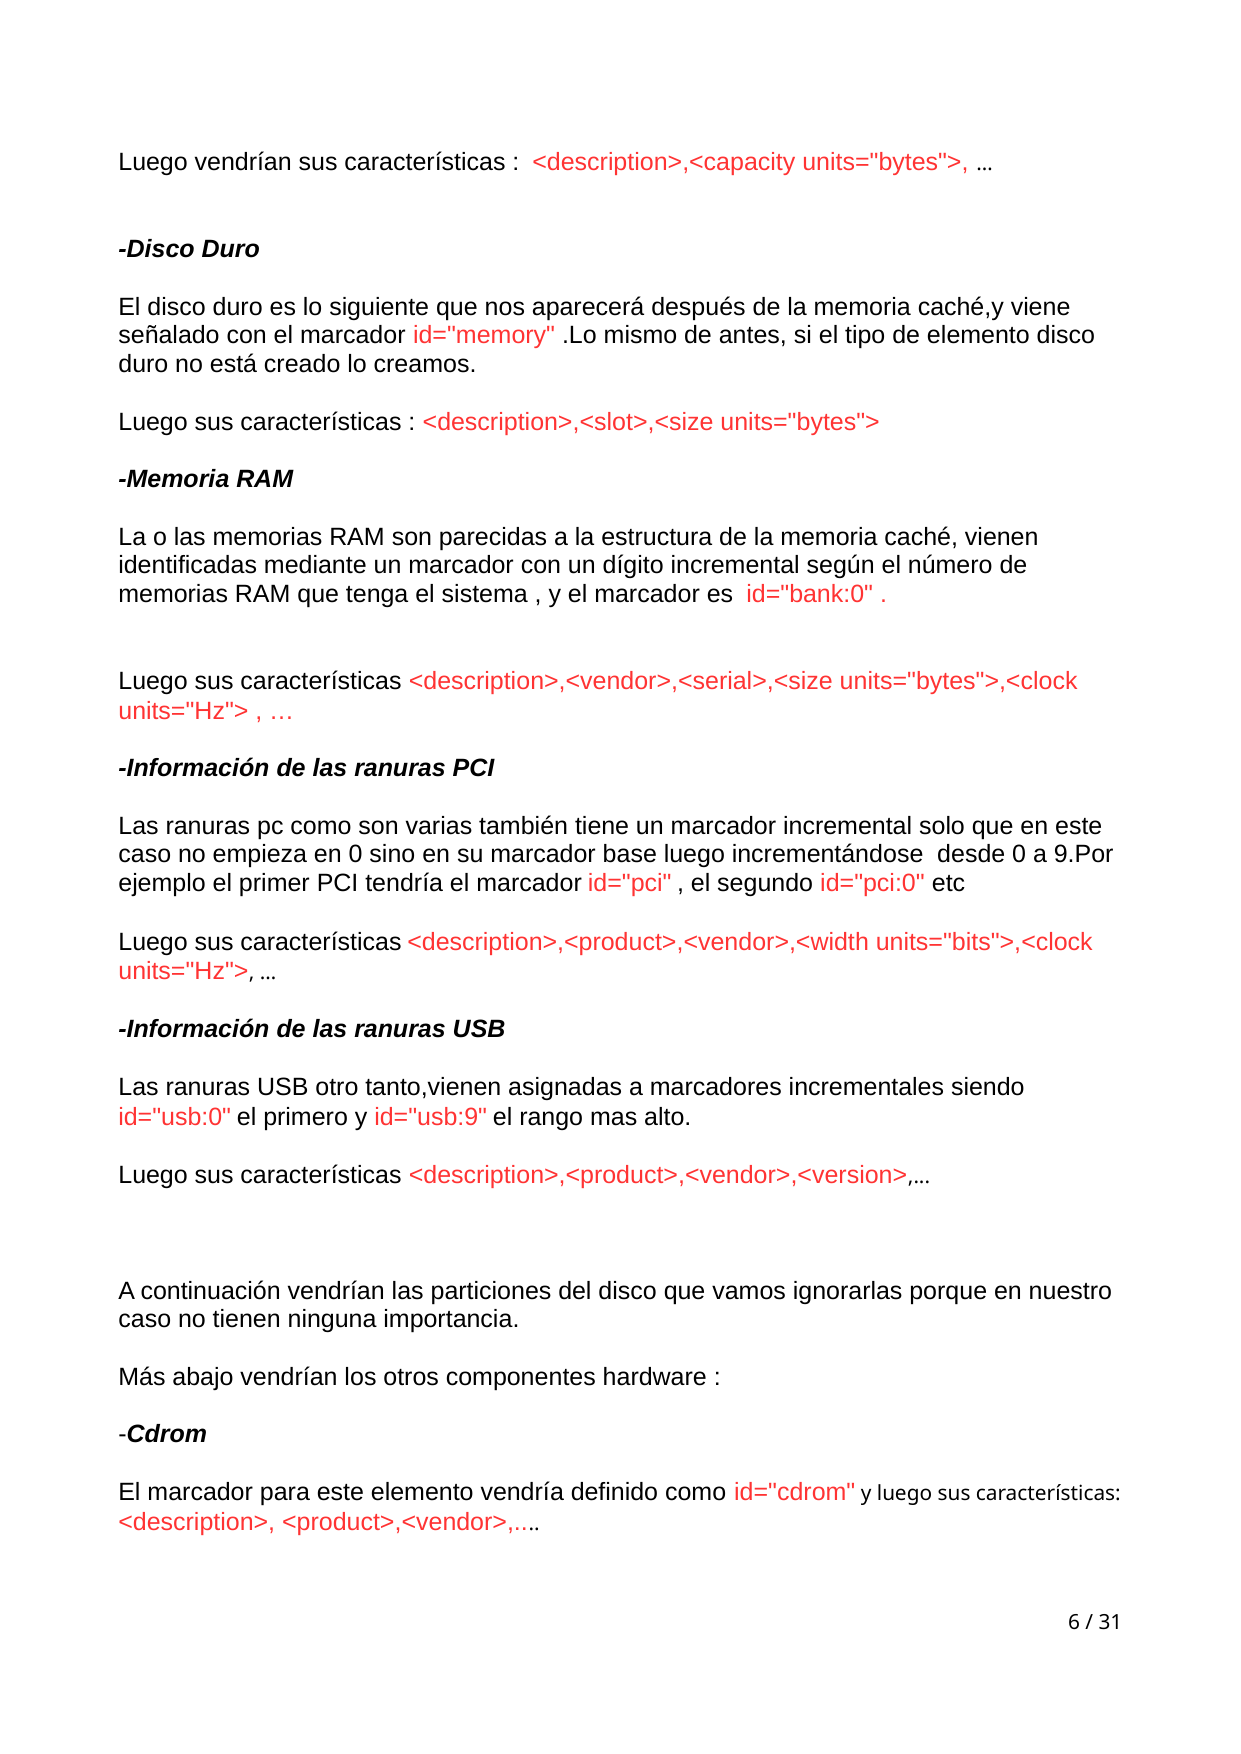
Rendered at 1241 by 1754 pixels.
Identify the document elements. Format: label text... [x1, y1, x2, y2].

text El disco duro es lo siguiente que nos aparecerá después de la memoria caché,y viene señalado con el marcador id="memory" .Lo mismo de antes, si el tipo de elemento disco duro no está creado lo creamos. [118, 291, 1122, 378]
text Luego sus características <description>,<product>,<vendor>,<width units="bits">,<clock units="Hz">, … [118, 926, 1122, 986]
text A continuación vendrían las particiones del disco que vamos ignorarlas porque en nuestro caso no tienen ninguna importancia. [118, 1276, 1122, 1333]
text -Información de las ranuras USB [118, 1014, 1122, 1043]
text Las ranuras USB otro tanto,vienen asignadas a marcadores incrementales siendo id="usb:0" el primero y id="usb:9" el rango mas alto. [118, 1072, 1122, 1131]
text Más abajo vendrían los otros componentes hardware : [118, 1362, 1122, 1391]
text -Cdrom [118, 1419, 1122, 1448]
text Luego sus características : <description>,<slot>,<size units="bytes"> [118, 406, 1122, 435]
text -Disco Duro [118, 234, 1122, 263]
text La o las memorias RAM son parecidas a la estructura de la memoria caché, vienen identificadas mediante un marcador con un dígito incremental según el número de memorias RAM que tenga el sistema , y el marcador es id="bank:0" . [118, 521, 1122, 608]
text Luego sus características <description>,<vendor>,<serial>,<size units="bytes">,<clock units="Hz"> , … [118, 666, 1122, 724]
text Las ranuras pc como son varias también tiene un marcador incremental solo que en este caso no empieza en 0 sino en su marcador base luego incrementándose desde 0 a 9.Por ejemplo el primer PCI tendría el marcador id="pci" , el segundo id="pci:0" etc [118, 811, 1122, 898]
text -Información de las ranuras PCI [118, 753, 1122, 782]
text El marcador para este elemento vendría definido como id="cdrom" y luego sus características: [118, 1477, 1122, 1506]
text <description>, <product>,<vendor>,.... [118, 1506, 1122, 1536]
text Luego sus características <description>,<product>,<vendor>,<version>,... [118, 1160, 1122, 1189]
text -Memoria RAM [118, 464, 1122, 493]
text Luego vendrían sus características : <description>,<capacity units="bytes">, … [118, 147, 1122, 176]
